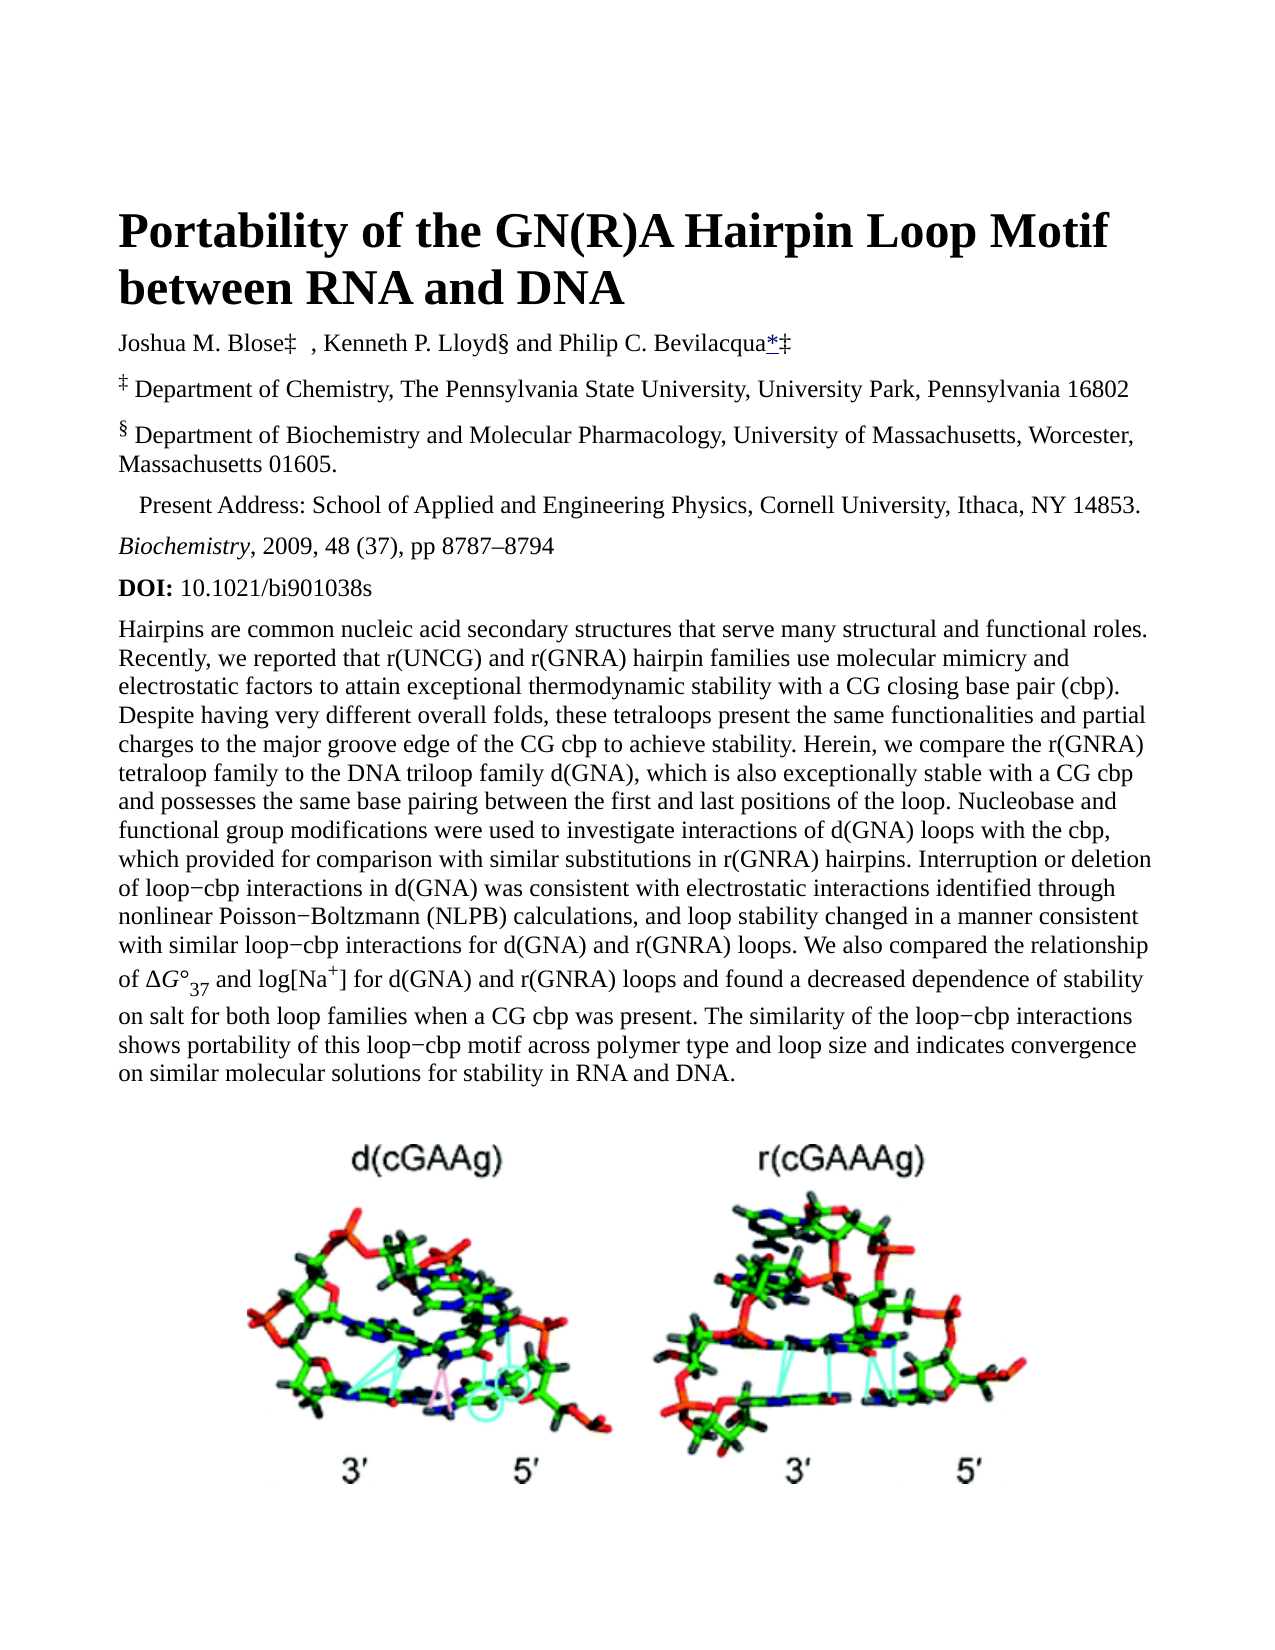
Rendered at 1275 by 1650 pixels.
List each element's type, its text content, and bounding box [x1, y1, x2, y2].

subtitle Portability of the GN(R)A Hairpin Loop Motif between RNA and DNA [118, 201, 1157, 316]
text § Department of Biochemistry and Molecular Pharmacology, University of Massachusetts, Worcester, Massachusetts 01605. [118, 415, 1157, 478]
text Joshua M. Blose‡, Kenneth P. Lloyd§ and Philip C. Bevilacqua*‡ [118, 328, 1157, 357]
picture [246, 1144, 1029, 1484]
text ‡ Department of Chemistry, The Pennsylvania State University, University Park, Pennsylvania 16802 [118, 369, 1157, 403]
text Biochemistry, 2009, 48 (37), pp 8787–8794 [118, 531, 1157, 560]
text Present Address: School of Applied and Engineering Physics, Cornell University, Ithaca, NY 14853. [118, 490, 1157, 519]
text DOI: 10.1021/bi901038s [118, 573, 1157, 601]
text Hairpins are common nucleic acid secondary structures that serve many structural and functional roles. Recently, we reported that r(UNCG) and r(GNRA) hairpin families use molecular mimicry and electrostatic factors to attain exceptional thermodynamic stability with a CG closing base pair (cbp). Despite having very different overall folds, these tetraloops present the same functionalities and partial charges to the major groove edge of the CG cbp to achieve stability. Herein, we compare the r(GNRA) tetraloop family to the DNA triloop family d(GNA), which is also exceptionally stable with a CG cbp and possesses the same base pairing between the first and last positions of the loop. Nucleobase and functional group modifications were used to investigate interactions of d(GNA) loops with the cbp, which provided for comparison with similar substitutions in r(GNRA) hairpins. Interruption or deletion of loop−cbp interactions in d(GNA) was consistent with electrostatic interactions identified through nonlinear Poisson−Boltzmann (NLPB) calculations, and loop stability changed in a manner consistent with similar loop−cbp interactions for d(GNA) and r(GNRA) loops. We also compared the relationship of ΔG°37 and log[Na+] for d(GNA) and r(GNRA) loops and found a decreased dependence of stability on salt for both loop families when a CG cbp was present. The similarity of the loop−cbp interactions shows portability of this loop−cbp motif across polymer type and loop size and indicates convergence on similar molecular solutions for stability in RNA and DNA. [118, 614, 1157, 1087]
